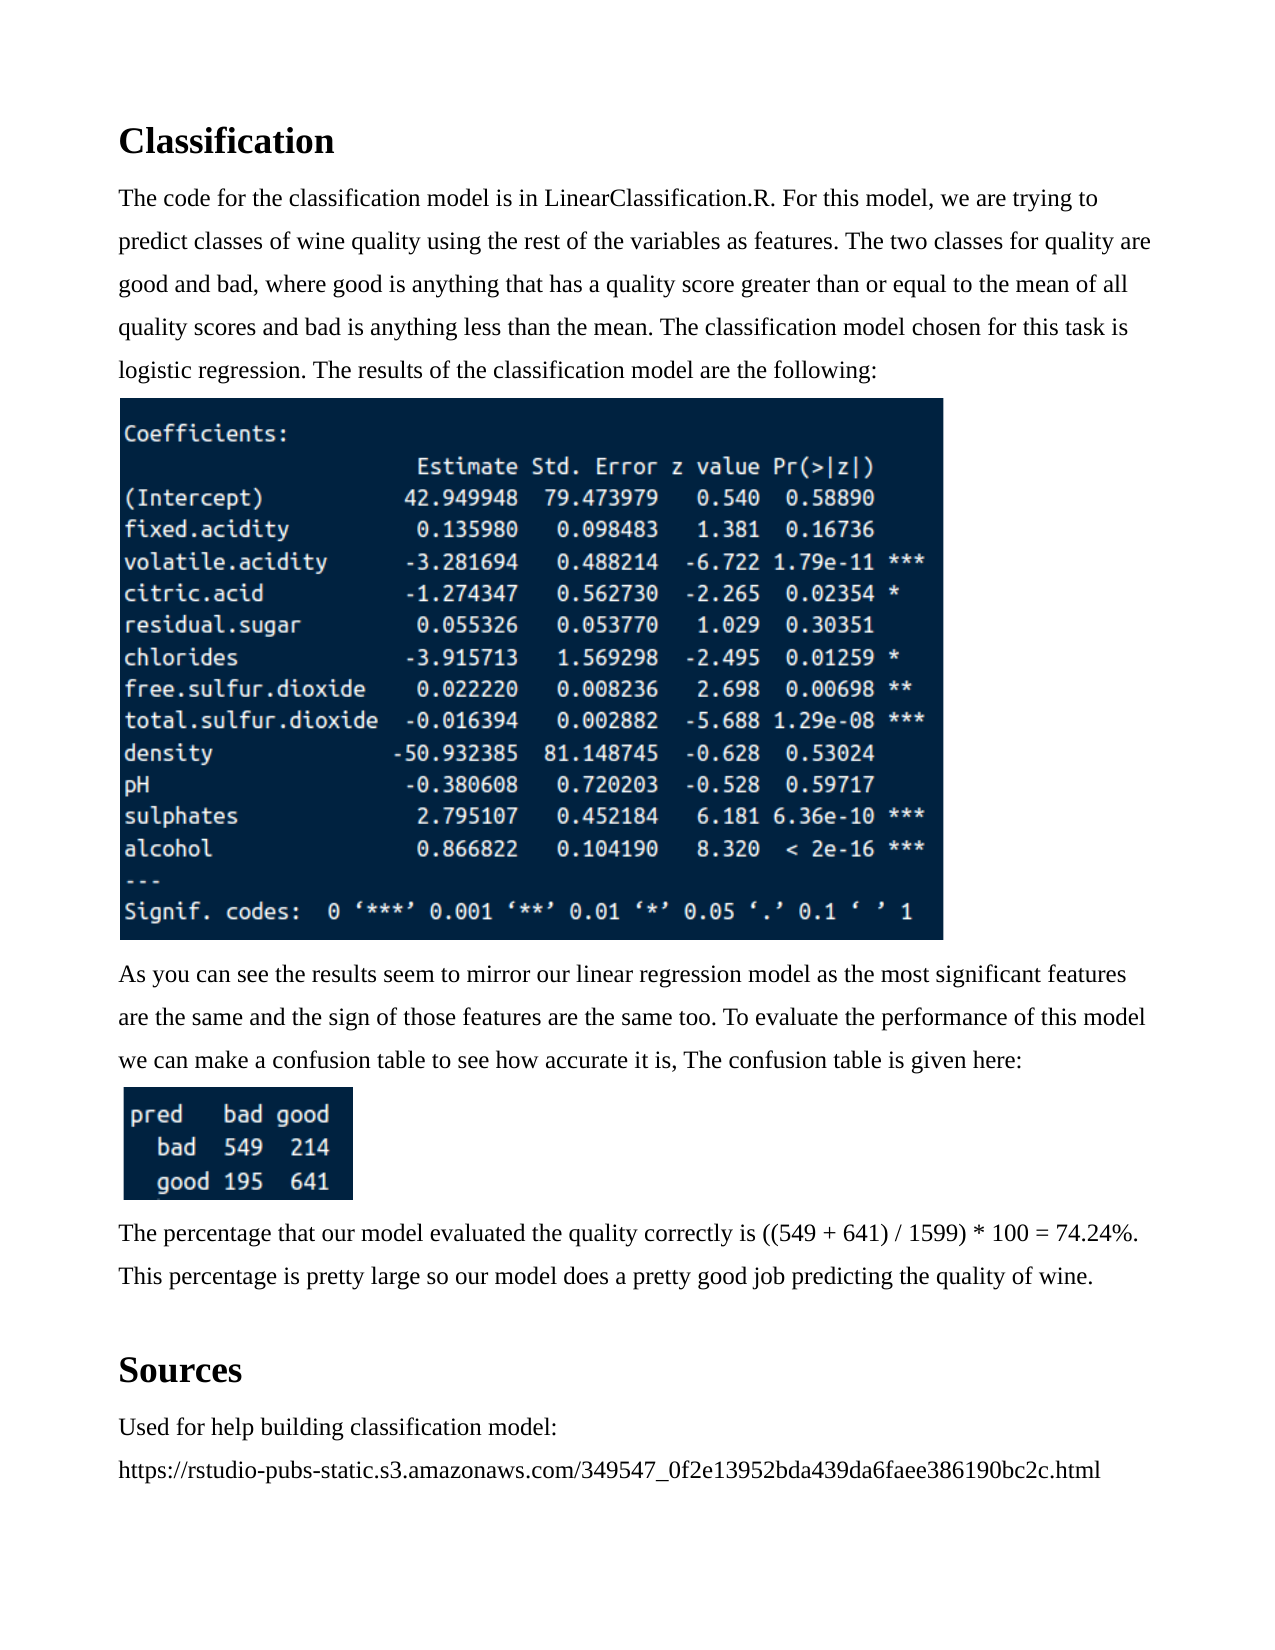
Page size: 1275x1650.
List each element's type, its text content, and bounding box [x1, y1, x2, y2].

text Classification [118, 118, 1157, 161]
picture [120, 398, 944, 940]
picture [123, 1087, 353, 1200]
text Used for help building classification model: https://rstudio-pubs-static.s3.amazonaws.com/349547_0f2e13952bda439da6faee386190bc2c.html [118, 1412, 1157, 1484]
text The code for the classification model is in LinearClassification.R. For this model, we are trying to predict classes of wine quality using the rest of the variables as features. The two classes for quality are good and bad, where good is anything that has a quality score greater than or equal to the mean of all quality scores and bad is anything less than the mean. The classification model chosen for this task is logistic regression. The results of the classification model are the following: [118, 183, 1157, 384]
text As you can see the results seem to mirror our linear regression model as the most significant features are the same and the sign of those features are the same too. To evaluate the performance of this model we can make a confusion table to see how accurate it is, The confusion table is given here: [118, 959, 1157, 1074]
text The percentage that our model evaluated the quality correctly is ((549 + 641) / 1599) * 100 = 74.24%. This percentage is pretty large so our model does a pretty good job predicting the quality of wine. [118, 1218, 1157, 1290]
text Sources [118, 1347, 1157, 1390]
